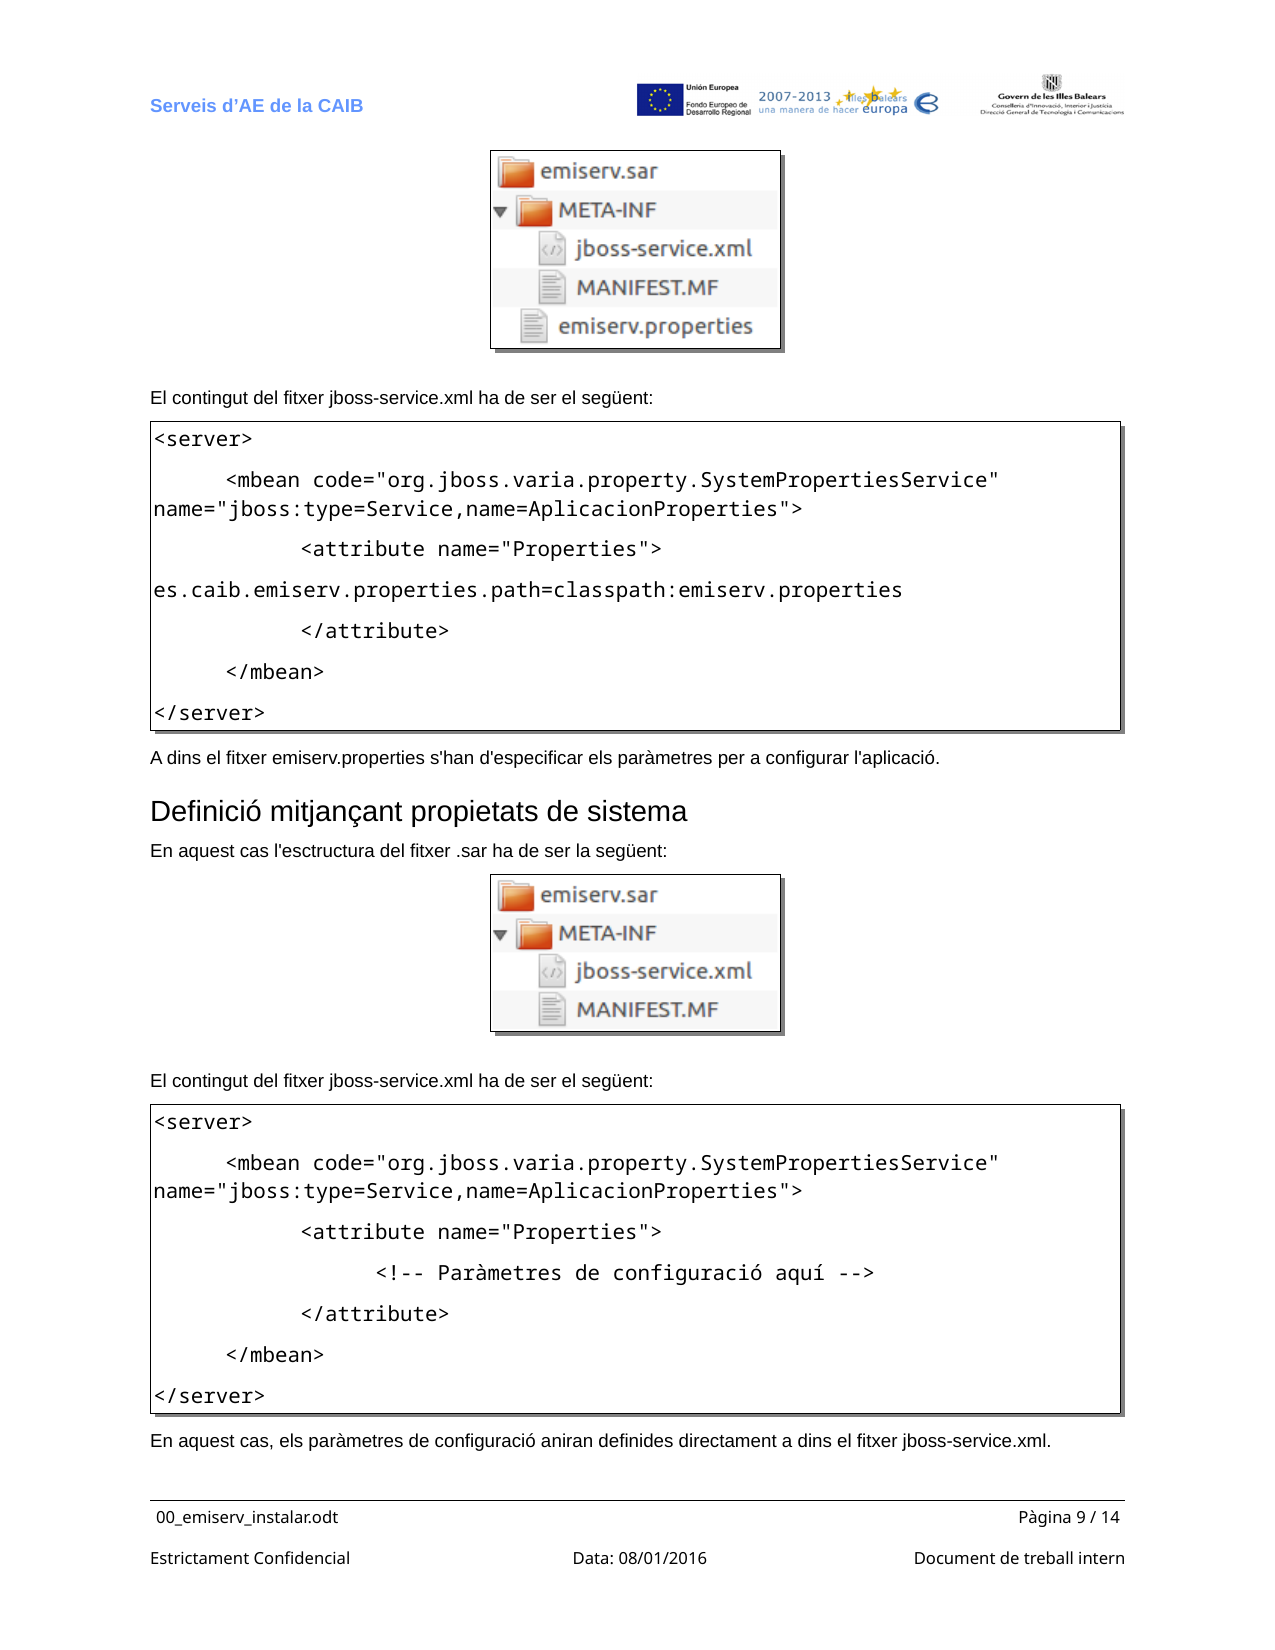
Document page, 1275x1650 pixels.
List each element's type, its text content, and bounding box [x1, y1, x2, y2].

text </mbean> [151, 654, 1120, 686]
text <mbean code="org.jboss.varia.property.SystemPropertiesService" name="jboss:type=Service,name=AplicacionProperties"> [151, 462, 1120, 522]
subtitle Definició mitjançant propietats de sistema [150, 793, 1125, 827]
text </server> [151, 695, 1120, 730]
text </mbean> [151, 1337, 1120, 1369]
text En aquest cas, els paràmetres de configuració aniran definides directament a dins el fitxer jboss-service.xml. [150, 1430, 1125, 1451]
text <server> [151, 1105, 1120, 1136]
text <attribute name="Properties"> [151, 532, 1120, 563]
text <server> [151, 422, 1120, 453]
text El contingut del fitxer jboss-service.xml ha de ser el següent: [150, 387, 1125, 409]
text A dins el fitxer emiserv.properties s'han d'especificar els paràmetres per a configurar l'aplicació. [150, 747, 1125, 768]
text <attribute name="Properties"> [151, 1214, 1120, 1246]
text </attribute> [151, 613, 1120, 645]
text En aquest cas l'esctructura del fitxer .sar ha de ser la següent: [150, 839, 1125, 861]
picture [636, 73, 1125, 116]
text </attribute> [151, 1296, 1120, 1328]
picture [492, 153, 778, 346]
text es.caib.emiserv.properties.path=classpath:emiserv.properties [151, 572, 1120, 604]
text El contingut del fitxer jboss-service.xml ha de ser el següent: [150, 1070, 1125, 1092]
text <!-- Paràmetres de configuració aquí --> [151, 1255, 1120, 1287]
picture [492, 876, 778, 1029]
text <mbean code="org.jboss.varia.property.SystemPropertiesService" name="jboss:type=Service,name=AplicacionProperties"> [151, 1145, 1120, 1205]
text </server> [151, 1378, 1120, 1413]
